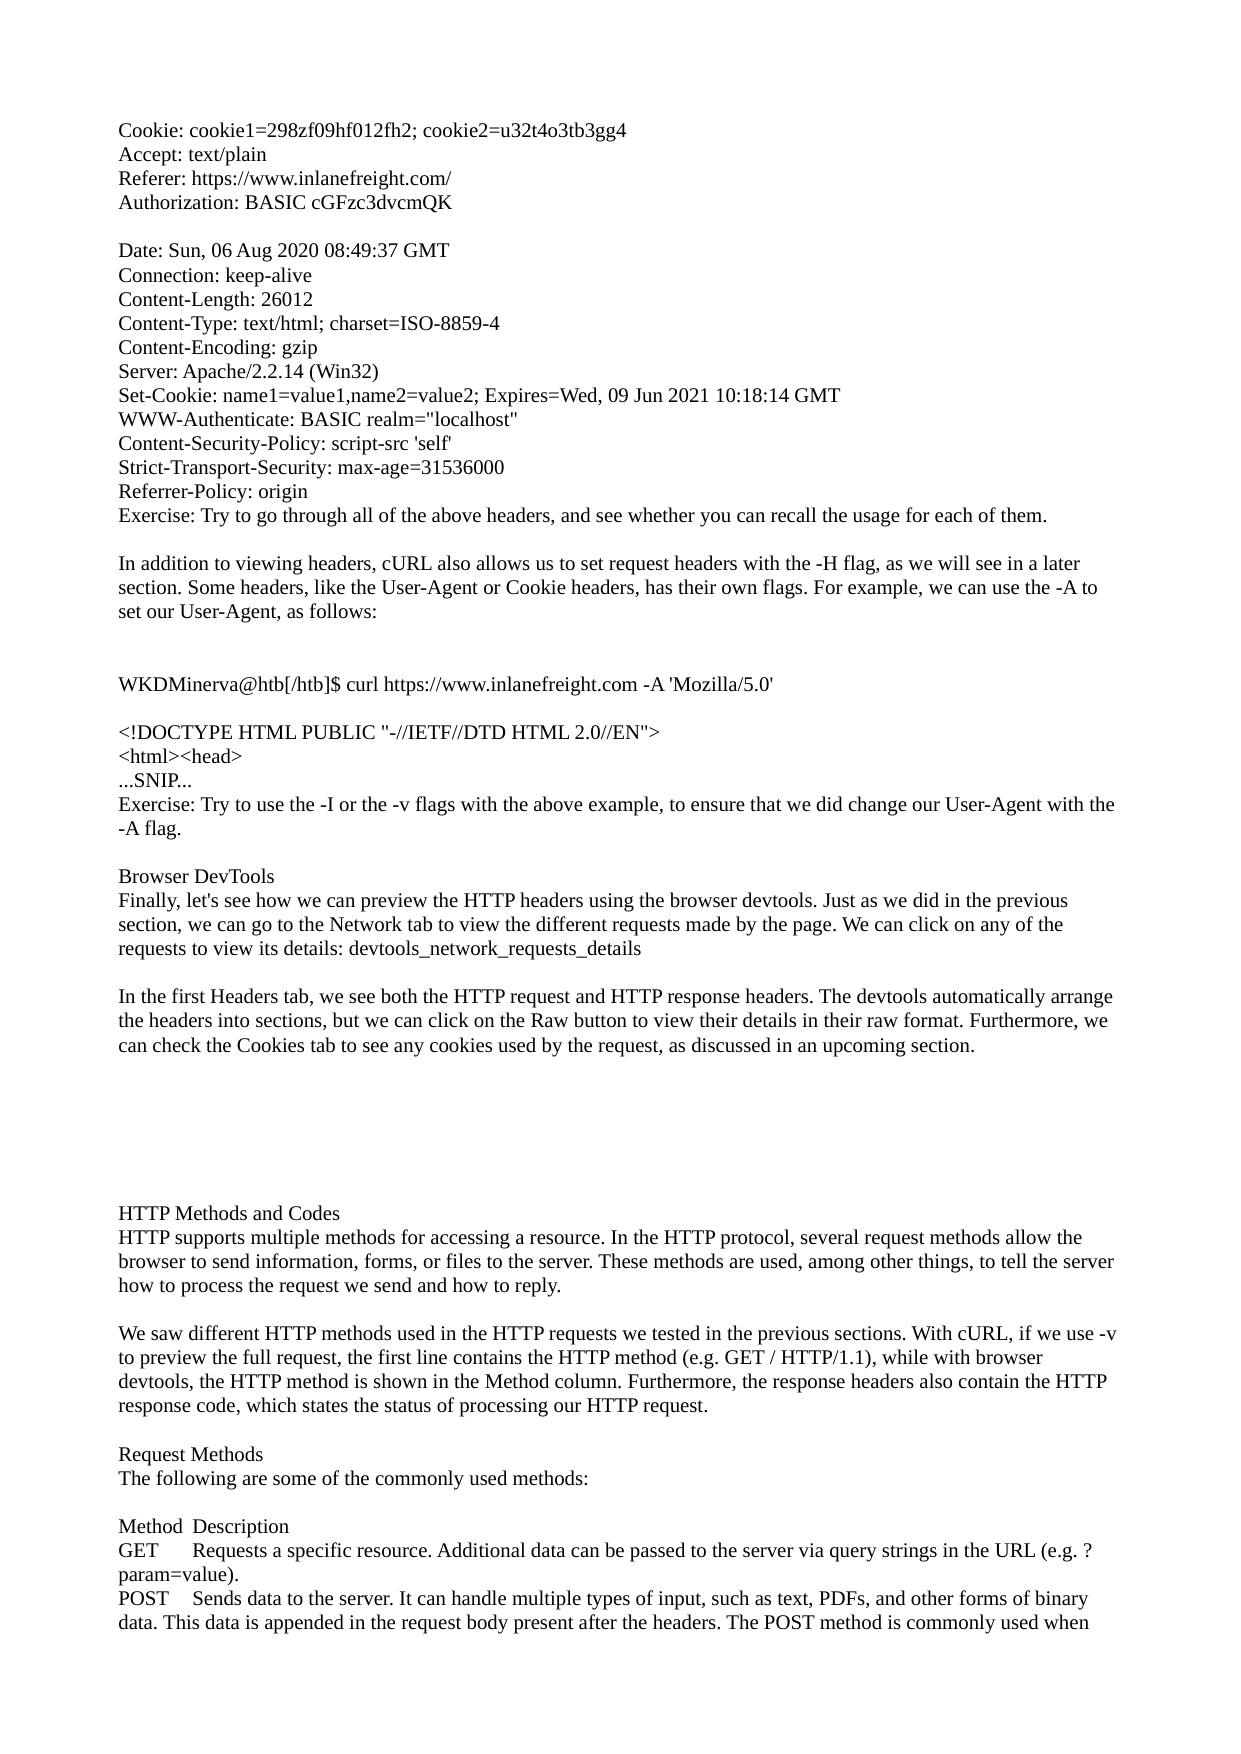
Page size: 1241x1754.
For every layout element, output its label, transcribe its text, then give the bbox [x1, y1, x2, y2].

text <html><head> [118, 744, 1122, 768]
text Referer: https://www.inlanefreight.com/ [118, 166, 1122, 190]
text The following are some of the commonly used methods: [118, 1466, 1122, 1490]
text Method Description [118, 1514, 1122, 1538]
text Strict-Transport-Security: max-age=31536000 [118, 455, 1122, 479]
text Cookie: cookie1=298zf09hf012fh2; cookie2=u32t4o3tb3gg4 [118, 118, 1122, 142]
text Content-Type: text/html; charset=ISO-8859-4 [118, 311, 1122, 335]
text Request Methods [118, 1442, 1122, 1466]
text ...SNIP... [118, 768, 1122, 792]
text POST Sends data to the server. It can handle multiple types of input, such as text, PDFs, and other forms of binary data. This data is appended in the request body present after the headers. The POST method is commonly used when [118, 1586, 1122, 1634]
text Exercise: Try to use the -I or the -v flags with the above example, to ensure that we did change our User-Agent with the -A flag. [118, 792, 1122, 840]
text HTTP supports multiple methods for accessing a resource. In the HTTP protocol, several request methods allow the browser to send information, forms, or files to the server. These methods are used, among other things, to tell the server how to process the request we send and how to reply. [118, 1225, 1122, 1297]
text Content-Security-Policy: script-src 'self' [118, 431, 1122, 455]
text Authorization: BASIC cGFzc3dvcmQK [118, 190, 1122, 214]
text Date: Sun, 06 Aug 2020 08:49:37 GMT [118, 238, 1122, 262]
text GET Requests a specific resource. Additional data can be passed to the server via query strings in the URL (e.g. ?param=value). [118, 1538, 1122, 1586]
text Content-Length: 26012 [118, 287, 1122, 311]
text Referrer-Policy: origin [118, 479, 1122, 503]
text WWW-Authenticate: BASIC realm="localhost" [118, 407, 1122, 431]
text Finally, let's see how we can preview the HTTP headers using the browser devtools. Just as we did in the previous section, we can go to the Network tab to view the different requests made by the page. We can click on any of the requests to view its details: devtools_network_requests_details [118, 888, 1122, 960]
text In the first Headers tab, we see both the HTTP request and HTTP response headers. The devtools automatically arrange the headers into sections, but we can click on the Raw button to view their details in their raw format. Furthermore, we can check the Cookies tab to see any cookies used by the request, as discussed in an upcoming section. [118, 984, 1122, 1057]
text HTTP Methods and Codes [118, 1201, 1122, 1225]
text Server: Apache/2.2.14 (Win32) [118, 359, 1122, 383]
text <!DOCTYPE HTML PUBLIC "-//IETF//DTD HTML 2.0//EN"> [118, 720, 1122, 744]
text Connection: keep-alive [118, 262, 1122, 287]
text In addition to viewing headers, cURL also allows us to set request headers with the -H flag, as we will see in a later section. Some headers, like the User-Agent or Cookie headers, has their own flags. For example, we can use the -A to set our User-Agent, as follows: [118, 551, 1122, 623]
text Set-Cookie: name1=value1,name2=value2; Expires=Wed, 09 Jun 2021 10:18:14 GMT [118, 383, 1122, 407]
text We saw different HTTP methods used in the HTTP requests we tested in the previous sections. With cURL, if we use -v to preview the full request, the first line contains the HTTP method (e.g. GET / HTTP/1.1), while with browser devtools, the HTTP method is shown in the Method column. Furthermore, the response headers also contain the HTTP response code, which states the status of processing our HTTP request. [118, 1321, 1122, 1417]
text Accept: text/plain [118, 142, 1122, 166]
text Browser DevTools [118, 864, 1122, 888]
text WKDMinerva@htb[/htb]$ curl https://www.inlanefreight.com -A 'Mozilla/5.0' [118, 672, 1122, 696]
text Exercise: Try to go through all of the above headers, and see whether you can recall the usage for each of them. [118, 503, 1122, 527]
text Content-Encoding: gzip [118, 335, 1122, 359]
